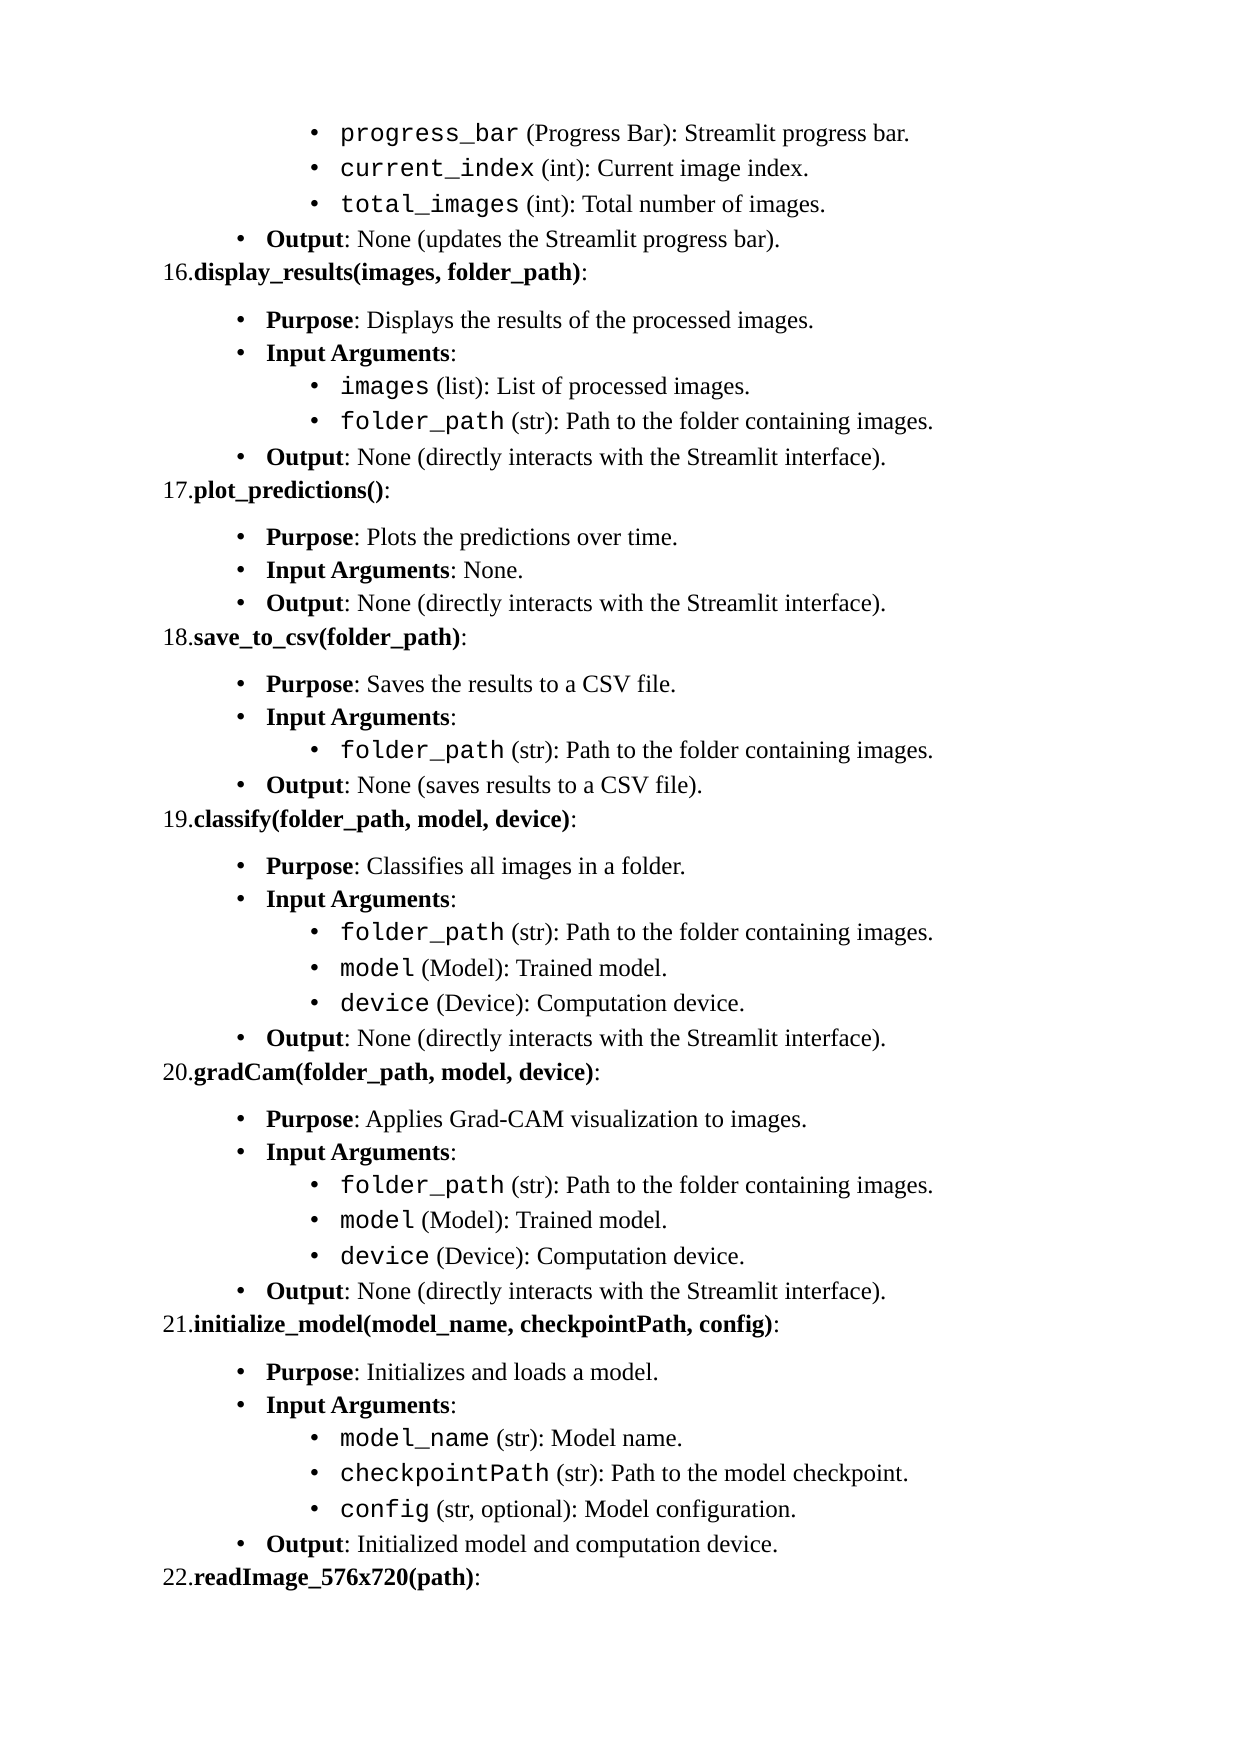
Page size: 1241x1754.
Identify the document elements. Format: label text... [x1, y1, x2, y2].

list Output: None (updates the Streamlit progress bar). [236, 224, 1122, 253]
list total_images (int): Total number of images. [310, 189, 1122, 220]
list Input Arguments: [236, 1390, 1122, 1419]
list Purpose: Initializes and loads a model. [236, 1357, 1122, 1386]
list Purpose: Applies Grad-CAM visualization to images. [236, 1104, 1122, 1133]
list folder_path (str): Path to the folder containing images. [310, 406, 1122, 437]
list config (str, optional): Model configuration. [310, 1494, 1122, 1525]
list folder_path (str): Path to the folder containing images. [310, 735, 1122, 766]
list gradCam(folder_path, model, device): [162, 1057, 1122, 1085]
list Output: None (directly interacts with the Streamlit interface). [236, 442, 1122, 471]
list folder_path (str): Path to the folder containing images. [310, 917, 1122, 948]
list Output: None (saves results to a CSV file). [236, 771, 1122, 799]
list device (Device): Computation device. [310, 988, 1122, 1019]
list model (Model): Trained model. [310, 953, 1122, 983]
list classify(folder_path, model, device): [162, 804, 1122, 832]
list Purpose: Displays the results of the processed images. [236, 305, 1122, 334]
list model_name (str): Model name. [310, 1423, 1122, 1454]
list initialize_model(model_name, checkpointPath, config): [162, 1309, 1122, 1338]
list Output: Initialized model and computation device. [236, 1529, 1122, 1558]
list Input Arguments: [236, 1137, 1122, 1166]
list display_results(images, folder_path): [162, 257, 1122, 286]
list Input Arguments: [236, 884, 1122, 913]
list images (list): List of processed images. [310, 371, 1122, 402]
list Purpose: Saves the results to a CSV file. [236, 669, 1122, 698]
list Input Arguments: [236, 338, 1122, 367]
list Purpose: Classifies all images in a folder. [236, 851, 1122, 880]
list Output: None (directly interacts with the Streamlit interface). [236, 1276, 1122, 1305]
list device (Device): Computation device. [310, 1241, 1122, 1272]
list model (Model): Trained model. [310, 1206, 1122, 1236]
list folder_path (str): Path to the folder containing images. [310, 1170, 1122, 1201]
list readImage_576x720(path): [162, 1562, 1122, 1591]
list current_index (int): Current image index. [310, 153, 1122, 184]
list Input Arguments: [236, 702, 1122, 731]
list save_to_csv(folder_path): [162, 622, 1122, 650]
list checkpointPath (str): Path to the model checkpoint. [310, 1458, 1122, 1489]
list Output: None (directly interacts with the Streamlit interface). [236, 1023, 1122, 1052]
list Input Arguments: None. [236, 556, 1122, 584]
list progress_bar (Progress Bar): Streamlit progress bar. [310, 118, 1122, 149]
list Output: None (directly interacts with the Streamlit interface). [236, 588, 1122, 617]
list plot_predictions(): [162, 475, 1122, 504]
list Purpose: Plots the predictions over time. [236, 522, 1122, 551]
